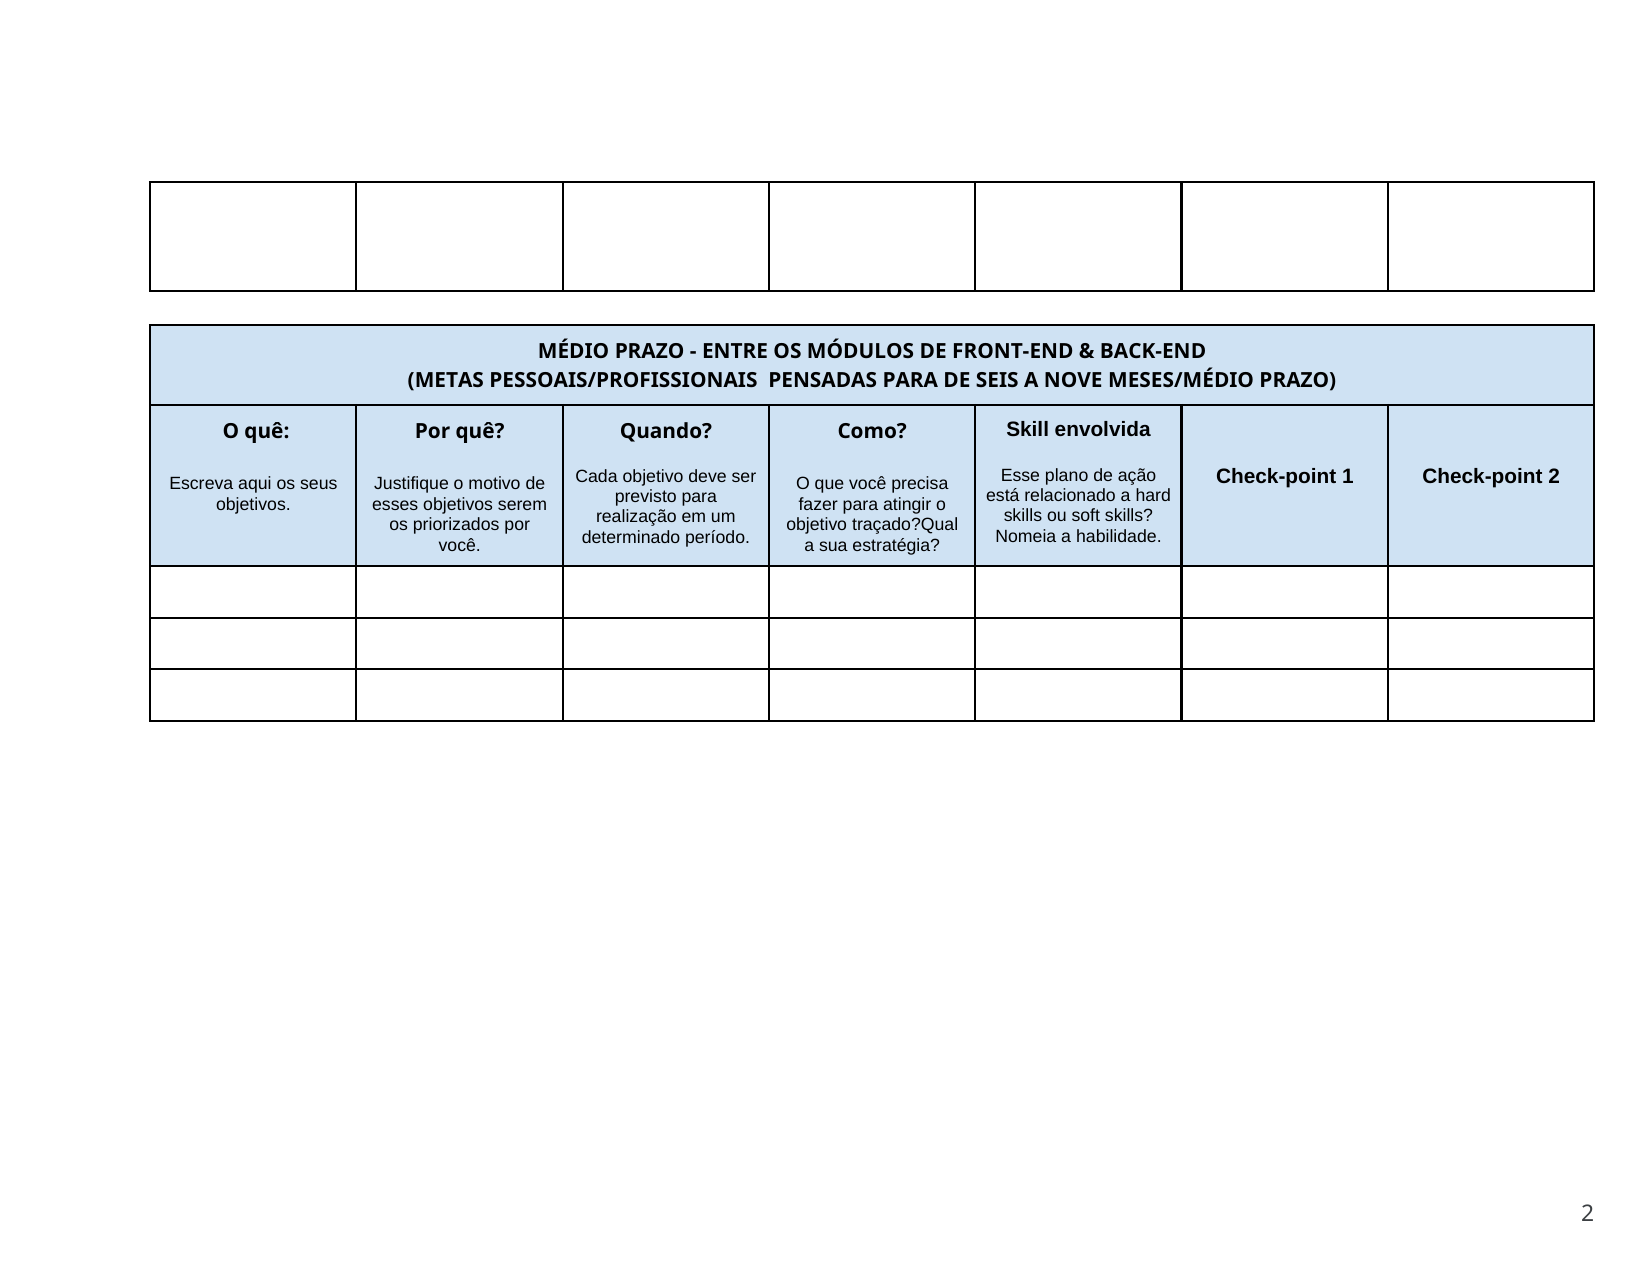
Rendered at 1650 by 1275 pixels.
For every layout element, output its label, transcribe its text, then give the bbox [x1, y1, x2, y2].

table_cell Por quê? Justifique o motivo de esses objetivos serem os priorizados por você. [357, 406, 562, 565]
table_cell [976, 183, 1180, 289]
table_header MÉDIO PRAZO - ENTRE OS MÓDULOS DE FRONT-END & BACK-END (METAS PESSOAIS/PROFISSIONAIS PENSADAS PARA DE SEIS A NOVE MESES/MÉDIO PRAZO) [151, 326, 1593, 404]
table_cell [564, 670, 768, 719]
table_cell O quê: Escreva aqui os seus objetivos. [151, 406, 355, 565]
table_cell [1183, 619, 1387, 668]
table_cell [770, 670, 974, 719]
table_cell [357, 567, 562, 617]
table_cell [564, 567, 768, 617]
table_cell [770, 183, 974, 289]
table_cell [357, 619, 562, 668]
table_cell [151, 619, 355, 668]
table_cell Skill envolvida Esse plano de ação está relacionado a hard skills ou soft skills? Nomeia a habilidade. [976, 406, 1180, 565]
table_cell [1389, 619, 1593, 668]
table_cell [151, 567, 355, 617]
table_cell [1389, 567, 1593, 617]
table_cell [564, 183, 768, 289]
table_cell [770, 567, 974, 617]
table_cell [151, 670, 355, 719]
table_cell [151, 183, 355, 289]
table_cell [1183, 183, 1387, 289]
table_cell [976, 670, 1180, 719]
table_cell Quando? Cada objetivo deve ser previsto para realização em um determinado período. [564, 406, 768, 565]
table_cell [357, 183, 562, 289]
table_cell [770, 619, 974, 668]
table_cell [976, 619, 1180, 668]
table_cell Check-point 2 [1389, 406, 1593, 565]
table_cell Como? O que você precisa fazer para atingir o objetivo traçado?Qual a sua estratégia? [770, 406, 974, 565]
table_cell [1183, 670, 1387, 719]
table_cell Check-point 1 [1183, 406, 1387, 565]
table_cell [976, 567, 1180, 617]
table_cell [1183, 567, 1387, 617]
table_cell [564, 619, 768, 668]
table_cell [1389, 670, 1593, 719]
table_cell [1389, 183, 1593, 289]
table_cell [357, 670, 562, 719]
